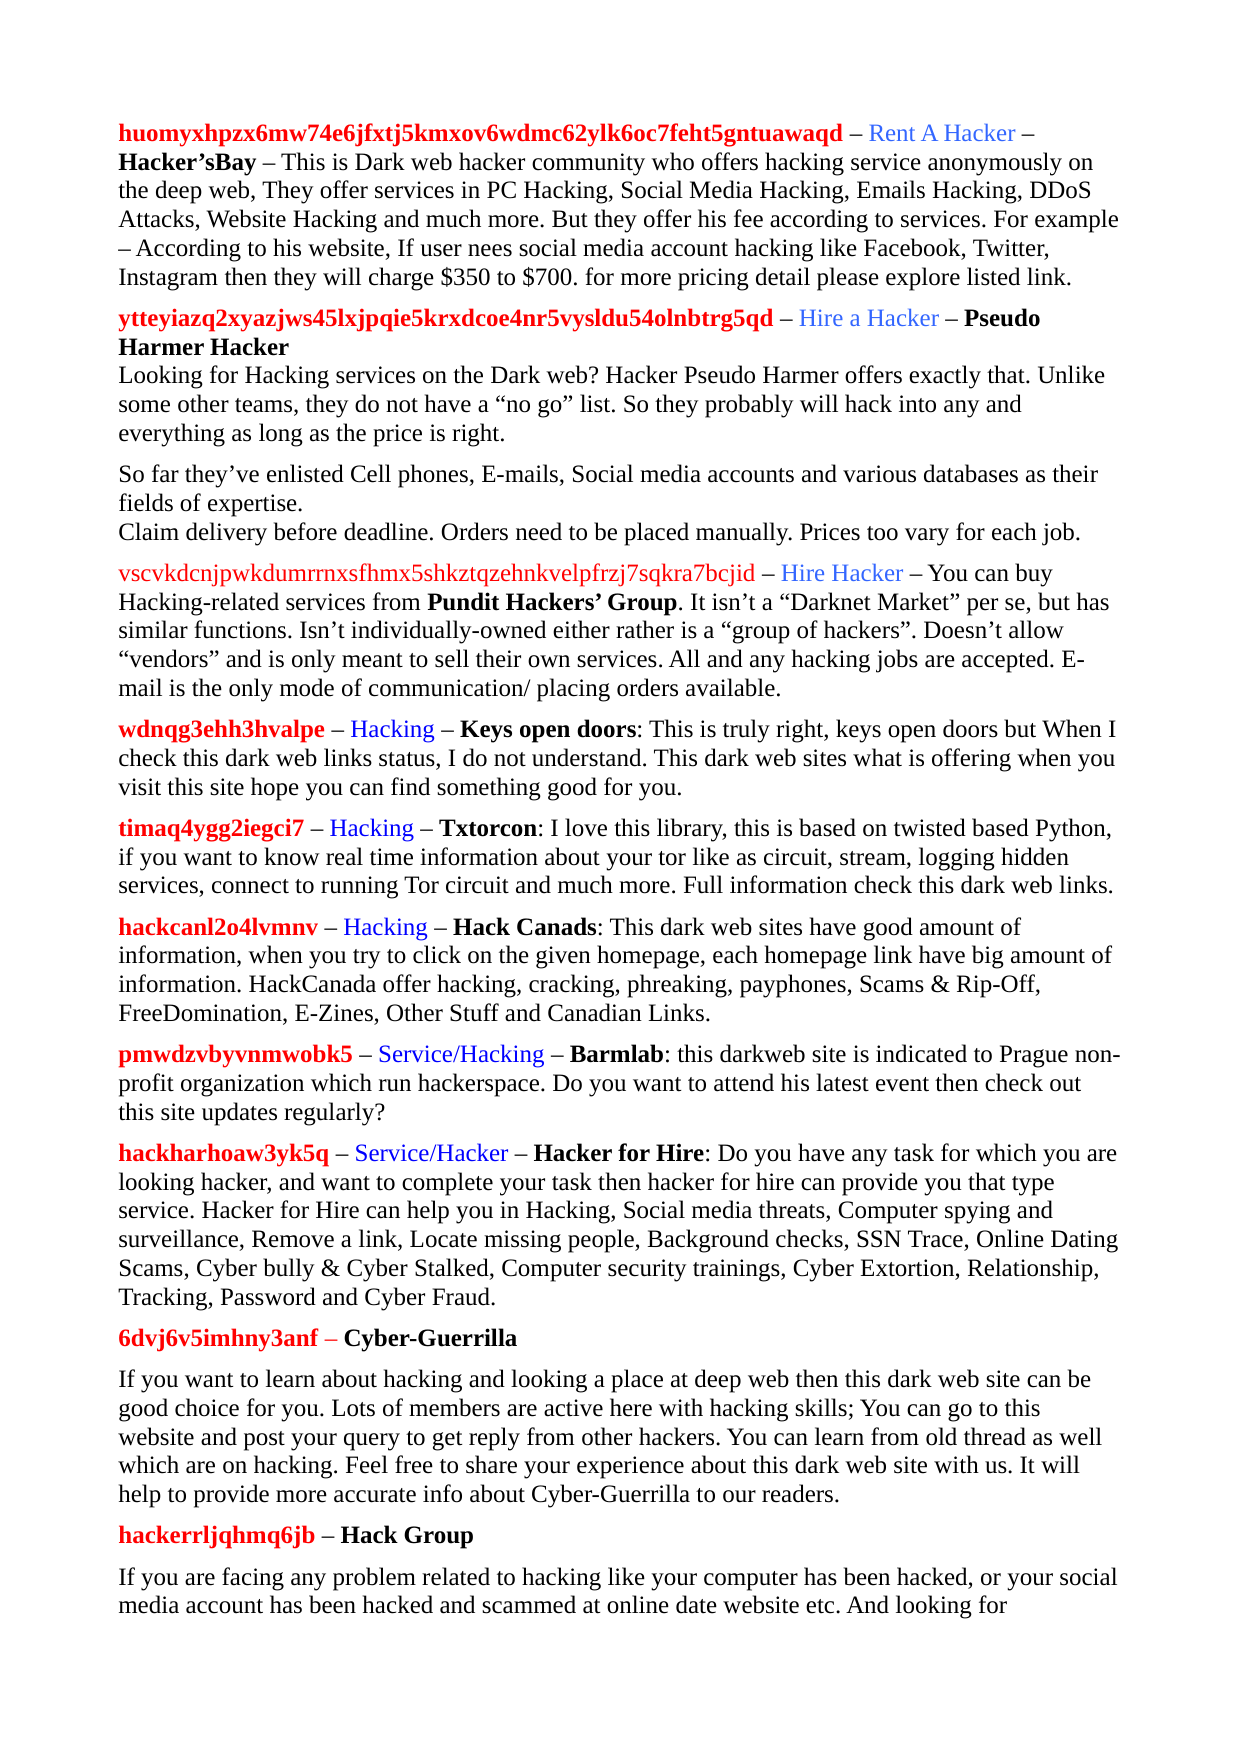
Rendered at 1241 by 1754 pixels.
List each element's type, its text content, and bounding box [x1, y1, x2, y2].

text hackharhoaw3yk5q – Service/Hacker – Hacker for Hire: Do you have any task for which you are looking hacker, and want to complete your task then hacker for hire can provide you that type service. Hacker for Hire can help you in Hacking, Social media threats, Computer spying and surveillance, Remove a link, Locate missing people, Background checks, SSN Trace, Online Dating Scams, Cyber bully & Cyber Stalked, Computer security trainings, Cyber Extortion, Relationship, Tracking, Password and Cyber Fraud. [118, 1138, 1122, 1311]
text If you are facing any problem related to hacking like your computer has been hacked, or your social media account has been hacked and scammed at online date website etc. And looking for [118, 1562, 1122, 1619]
text huomyxhpzx6mw74e6jfxtj5kmxov6wdmc62ylk6oc7feht5gntuawaqd – Rent A Hacker – Hacker’sBay – This is Dark web hacker community who offers hacking service anonymously on the deep web, They offer services in PC Hacking, Social Media Hacking, Emails Hacking, DDoS Attacks, Website Hacking and much more. But they offer his fee according to services. For example – According to his website, If user nees social media account hacking like Facebook, Twitter, Instagram then they will charge $350 to $700. for more pricing detail please explore listed link. [118, 118, 1122, 291]
text pmwdzvbyvnmwobk5 – Service/Hacking – Barmlab: this darkweb site is indicated to Prague non-profit organization which run hackerspace. Do you want to attend his latest event then check out this site updates regularly? [118, 1039, 1122, 1126]
text If you want to learn about hacking and looking a place at deep web then this dark web site can be good choice for you. Lots of members are active here with hacking skills; You can go to this website and post your query to get reply from other hackers. You can learn from old thread as well which are on hacking. Feel free to share your experience about this dark web site with us. It will help to provide more accurate info about Cyber-Guerrilla to our readers. [118, 1364, 1122, 1508]
text timaq4ygg2iegci7 – Hacking – Txtorcon: I love this library, this is based on twisted based Python, if you want to know real time information about your tor like as circuit, stream, logging hidden services, connect to running Tor circuit and much more. Full information check this dark web links. [118, 813, 1122, 899]
text 6dvj6v5imhny3anf – Cyber-Guerrilla [118, 1323, 1122, 1352]
text vscvkdcnjpwkdumrrnxsfhmx5shkztqzehnkvelpfrzj7sqkra7bcjid – Hire Hacker – You can buy Hacking-related services from Pundit Hackers’ Group. It isn’t a “Darknet Market” per se, but has similar functions. Isn’t individually-owned either rather is a “group of hackers”. Doesn’t allow “vendors” and is only meant to sell their own services. All and any hacking jobs are accepted. E-mail is the only mode of communication/ placing orders available. [118, 558, 1122, 702]
text So far they’ve enlisted Cell phones, E-mails, Social media accounts and various databases as their fields of expertise. Claim delivery before deadline. Orders need to be placed manually. Prices too vary for each job. [118, 459, 1122, 546]
text ytteyiazq2xyazjws45lxjpqie5krxdcoe4nr5vysldu54olnbtrg5qd – Hire a Hacker – Pseudo Harmer Hacker Looking for Hacking services on the Dark web? Hacker Pseudo Harmer offers exactly that. Unlike some other teams, they do not have a “no go” list. So they probably will hack into any and everything as long as the price is right. [118, 303, 1122, 447]
text wdnqg3ehh3hvalpe – Hacking – Keys open doors: This is truly right, keys open doors but When I check this dark web links status, I do not understand. This dark web sites what is offering when you visit this site hope you can find something good for you. [118, 714, 1122, 801]
text hackcanl2o4lvmnv – Hacking – Hack Canads: This dark web sites have good amount of information, when you try to click on the given homepage, each homepage link have big amount of information. HackCanada offer hacking, cracking, phreaking, payphones, Scams & Rip-Off, FreeDomination, E-Zines, Other Stuff and Canadian Links. [118, 912, 1122, 1027]
text hackerrljqhmq6jb – Hack Group [118, 1521, 1122, 1549]
